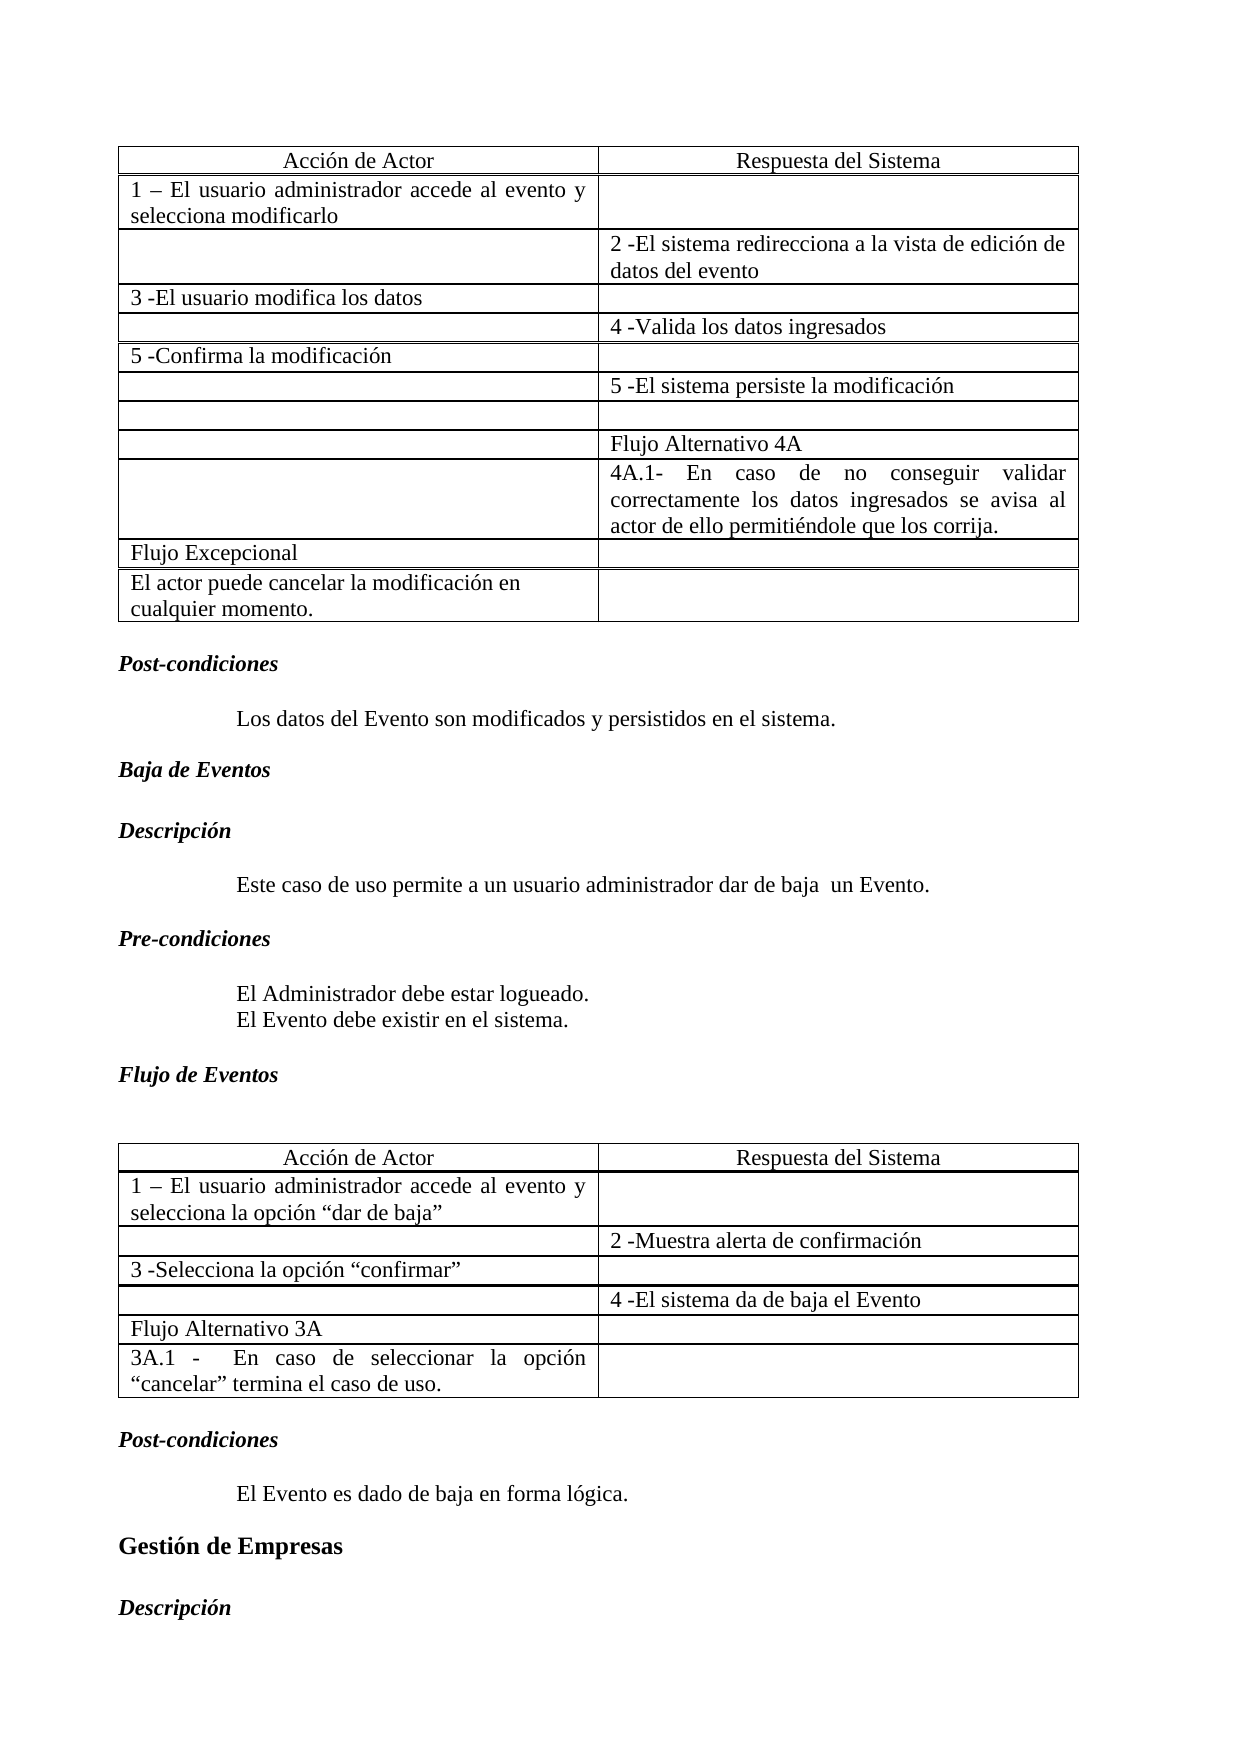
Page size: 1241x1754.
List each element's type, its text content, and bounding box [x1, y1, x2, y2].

table_cell [599, 285, 1078, 312]
table_header Acción de Actor [119, 147, 598, 173]
text Baja de Eventos [118, 756, 1122, 782]
table_cell 4A.1- En caso de no conseguir validar correctamente los datos ingresados se avisa al actor de ello permitiéndole que los corrija. [599, 460, 1078, 538]
table_header Acción de Actor [119, 1144, 598, 1170]
table_cell [599, 1316, 1078, 1343]
table_header Respuesta del Sistema [599, 147, 1078, 173]
table_cell Flujo Alternativo 3A [119, 1316, 598, 1343]
table_cell [599, 402, 1078, 429]
table_cell 5 -El sistema persiste la modificación [599, 373, 1078, 400]
text El Evento es dado de baja en forma lógica. [118, 1480, 1122, 1506]
table_cell 3 -El usuario modifica los datos [119, 285, 598, 312]
table_cell Flujo Excepcional [119, 540, 598, 567]
text Los datos del Evento son modificados y persistidos en el sistema. [118, 705, 1122, 731]
text El Administrador debe estar logueado. El Evento debe existir en el sistema. [118, 980, 1122, 1033]
table_cell 2 -Muestra alerta de confirmación [599, 1227, 1078, 1255]
table_cell [599, 176, 1078, 228]
text Post-condiciones [118, 1426, 1122, 1452]
table_cell El actor puede cancelar la modificación en cualquier momento. [119, 570, 598, 621]
table_cell 4 -Valida los datos ingresados [599, 314, 1078, 341]
table_cell 5 -Confirma la modificación [119, 344, 598, 371]
table_cell [119, 314, 598, 341]
text Este caso de uso permite a un usuario administrador dar de baja un Evento. [118, 871, 1122, 897]
table_cell 4 -El sistema da de baja el Evento [599, 1287, 1078, 1314]
table_cell [119, 402, 598, 429]
table_cell [599, 1345, 1078, 1397]
table_cell [119, 230, 598, 283]
text Descripción [118, 1594, 1122, 1621]
table_cell [599, 1173, 1078, 1225]
table_cell 2 -El sistema redirecciona a la vista de edición de datos del evento [599, 230, 1078, 283]
text Pre-condiciones [118, 926, 1122, 952]
text Post-condiciones [118, 650, 1122, 677]
table_cell [599, 1257, 1078, 1284]
table_cell [599, 570, 1078, 621]
text Descripción [118, 817, 1122, 843]
table_header Respuesta del Sistema [599, 1144, 1078, 1170]
table_cell 3A.1 - En caso de seleccionar la opción “cancelar” termina el caso de uso. [119, 1345, 598, 1397]
text Flujo de Eventos [118, 1061, 1122, 1087]
table_cell 1 – El usuario administrador accede al evento y selecciona modificarlo [119, 176, 598, 228]
table_cell [119, 460, 598, 538]
table_cell Flujo Alternativo 4A [599, 431, 1078, 458]
table_cell [119, 1227, 598, 1255]
table_cell [119, 1287, 598, 1314]
table_cell 3 -Selecciona la opción “confirmar” [119, 1257, 598, 1284]
table_cell [119, 431, 598, 458]
table_cell [119, 373, 598, 400]
table_cell 1 – El usuario administrador accede al evento y selecciona la opción “dar de baja” [119, 1173, 598, 1225]
table_cell [599, 344, 1078, 371]
text Gestión de Empresas [118, 1531, 1122, 1560]
table_cell [599, 540, 1078, 567]
